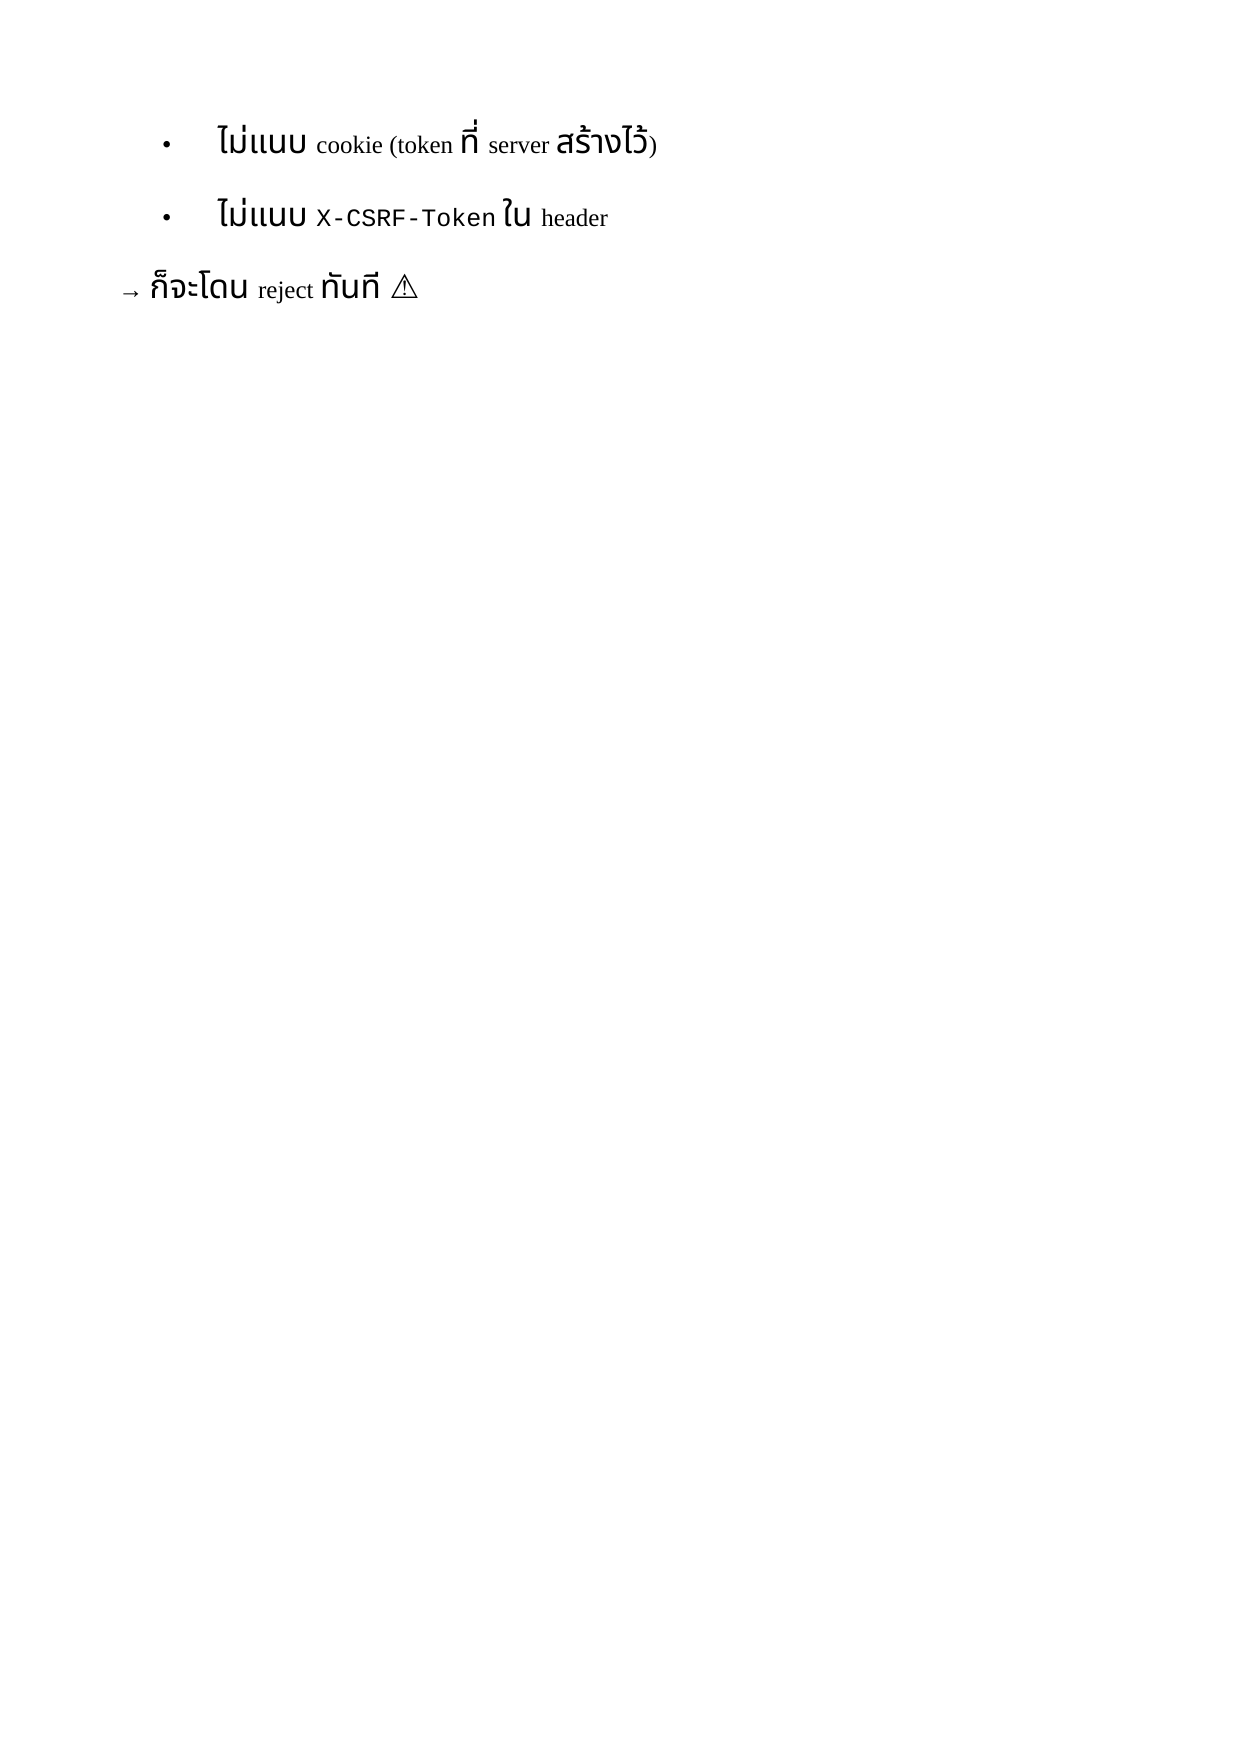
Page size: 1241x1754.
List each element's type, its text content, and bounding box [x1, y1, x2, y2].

text → ก็จะโดน reject ทันที ⚠️ [118, 263, 1122, 313]
list ❌ ไม่แนบ cookie (token ที่ server สร้างไว้) [162, 118, 1122, 168]
list ❌ ไม่แนบ X-CSRF-Token ใน header [162, 191, 1122, 241]
